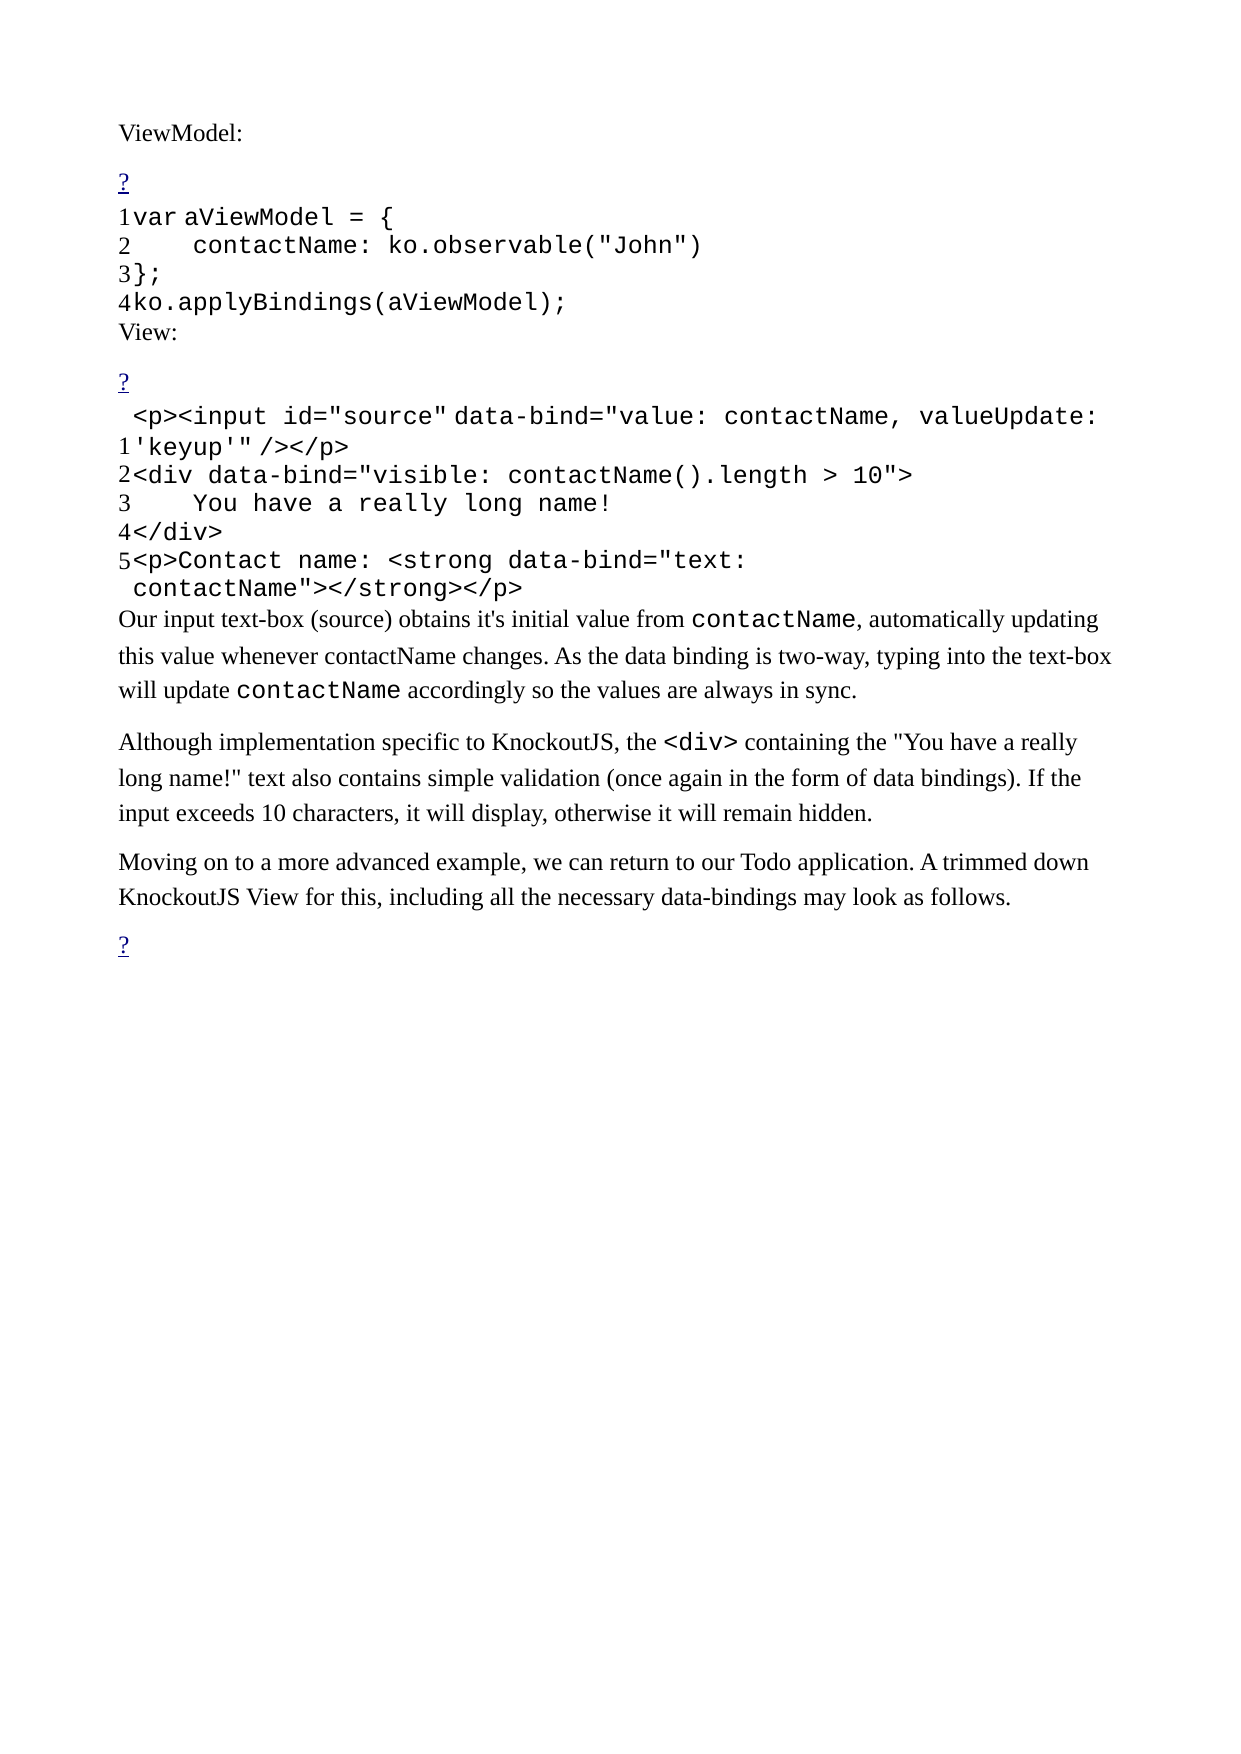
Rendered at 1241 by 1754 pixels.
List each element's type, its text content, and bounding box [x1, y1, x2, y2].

table_header var aViewModel = { contactName: ko.observable("John") }; ko.applyBindings(aViewModel); [133, 202, 711, 317]
text ViewModel: [118, 118, 1122, 147]
text View: [118, 317, 1122, 346]
table_header 1 2 3 4 5 [118, 401, 133, 604]
text Although implementation specific to KnockoutJS, the <div> containing the "You have a really long name!" text also contains simple validation (once again in the form of data bindings). If the input exceeds 10 characters, it will display, otherwise it will remain hidden. [118, 727, 1122, 827]
text Moving on to a more advanced example, we can return to our Todo application. A trimmed down KnockoutJS View for this, including all the necessary data-bindings may look as follows. [118, 847, 1122, 910]
text Our input text-box (source) obtains it's initial value from contactName, automatically updating this value whenever contactName changes. As the data binding is two-way, typing into the text-box will update contactName accordingly so the values are always in sync. [118, 604, 1122, 706]
text ? [118, 167, 1122, 196]
text ? [118, 931, 1122, 959]
table_header <p><input id="source" data-bind="value: contactName, valueUpdate: 'keyup'" /></p> <div data-bind="visible: contactName().length > 10"> You have a really long name! </div> <p>Contact name: <strong data-bind="text: contactName"></strong></p> [133, 401, 1122, 604]
text ? [118, 367, 1122, 395]
table_header 1 2 3 4 [118, 202, 133, 317]
